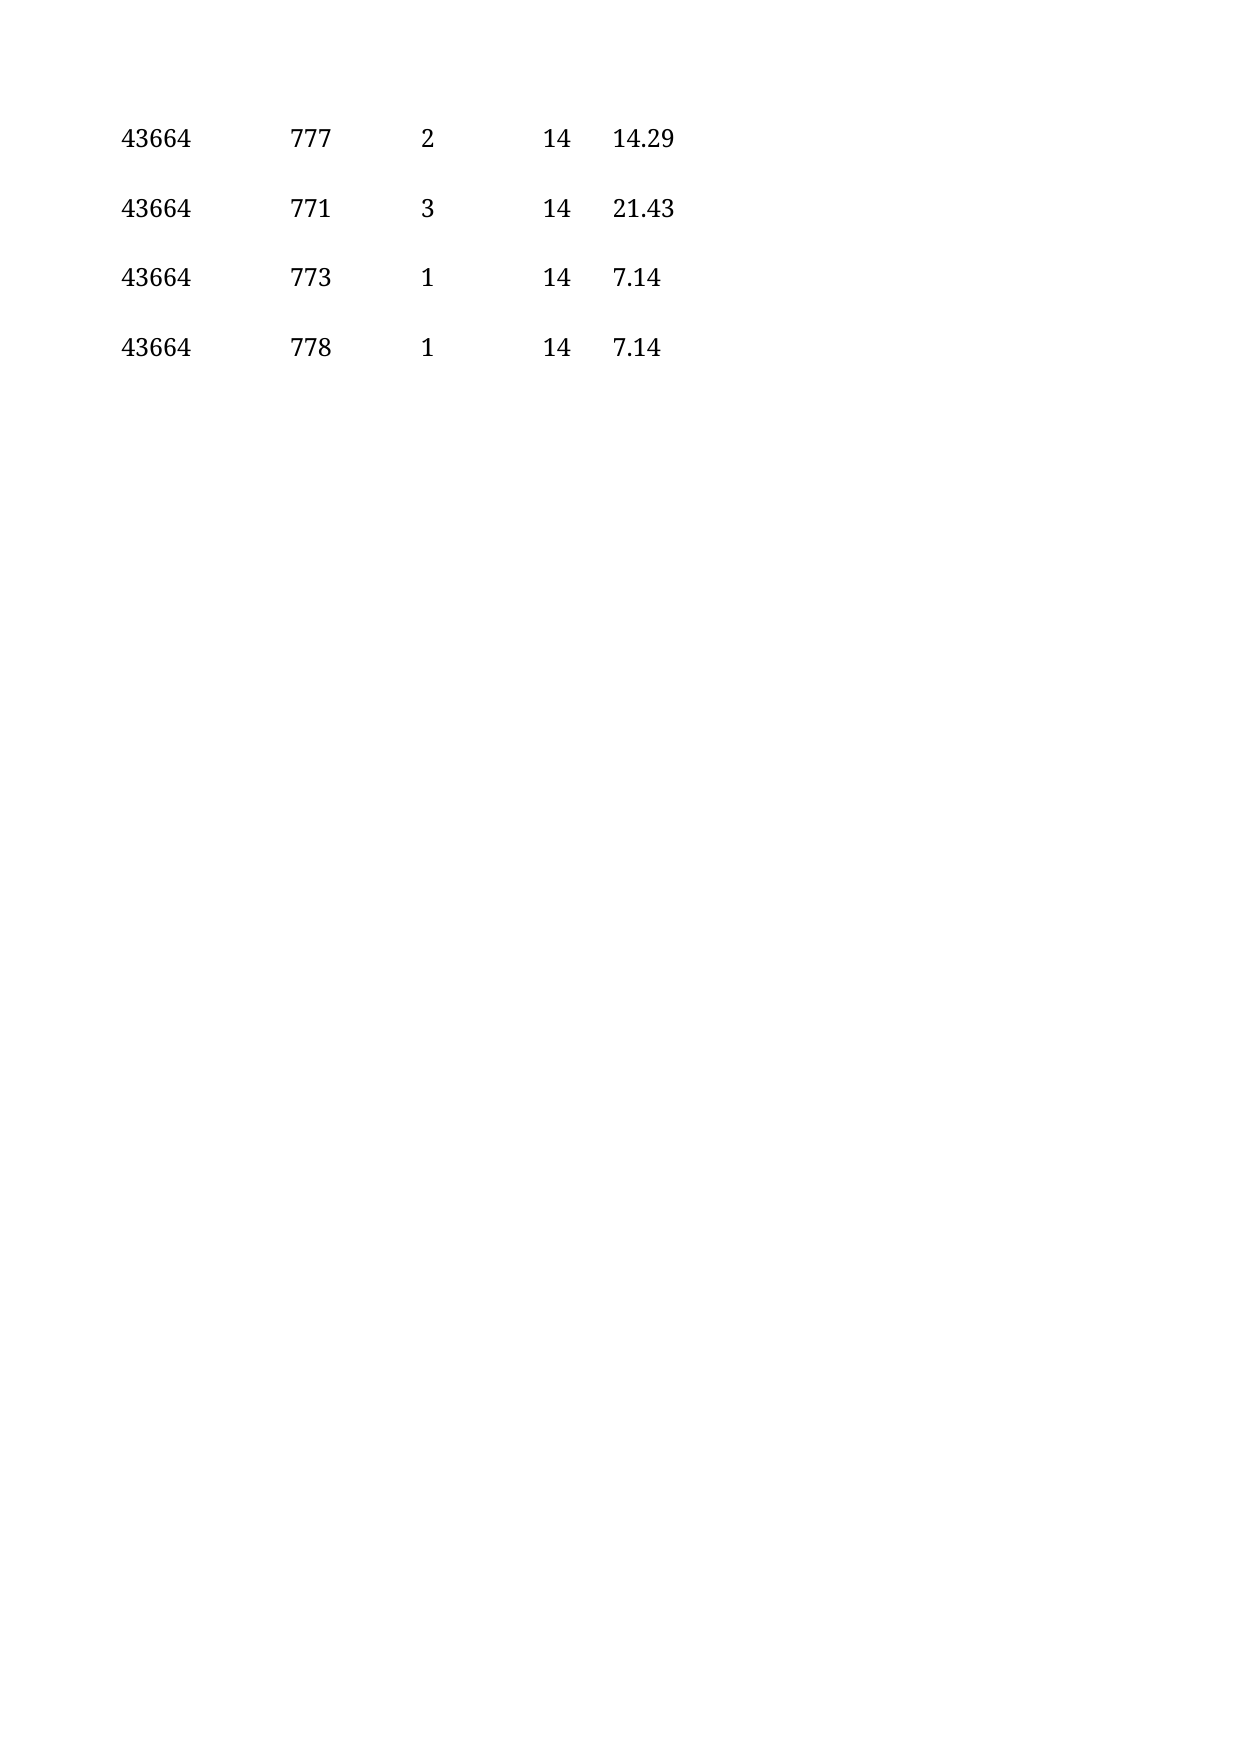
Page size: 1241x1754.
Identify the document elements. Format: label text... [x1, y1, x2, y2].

table_cell 1 [418, 257, 540, 326]
table_cell 14 [540, 188, 609, 257]
table_cell 7.14 [610, 257, 881, 326]
table_cell 7.14 [610, 326, 881, 396]
table_cell 14 [540, 257, 609, 326]
table_cell 777 [287, 118, 418, 187]
table_cell 14 [540, 118, 609, 187]
table_cell 43664 [118, 326, 287, 396]
table_cell 14.29 [610, 118, 881, 187]
table_cell 3 [418, 188, 540, 257]
table_cell 43664 [118, 118, 287, 187]
table_cell 14 [540, 326, 609, 396]
table_cell 2 [418, 118, 540, 187]
table_cell 773 [287, 257, 418, 326]
table_cell 1 [418, 326, 540, 396]
table_cell 43664 [118, 188, 287, 257]
table_cell 43664 [118, 257, 287, 326]
table_cell 21.43 [610, 188, 881, 257]
table_cell 778 [287, 326, 418, 396]
table_cell 771 [287, 188, 418, 257]
